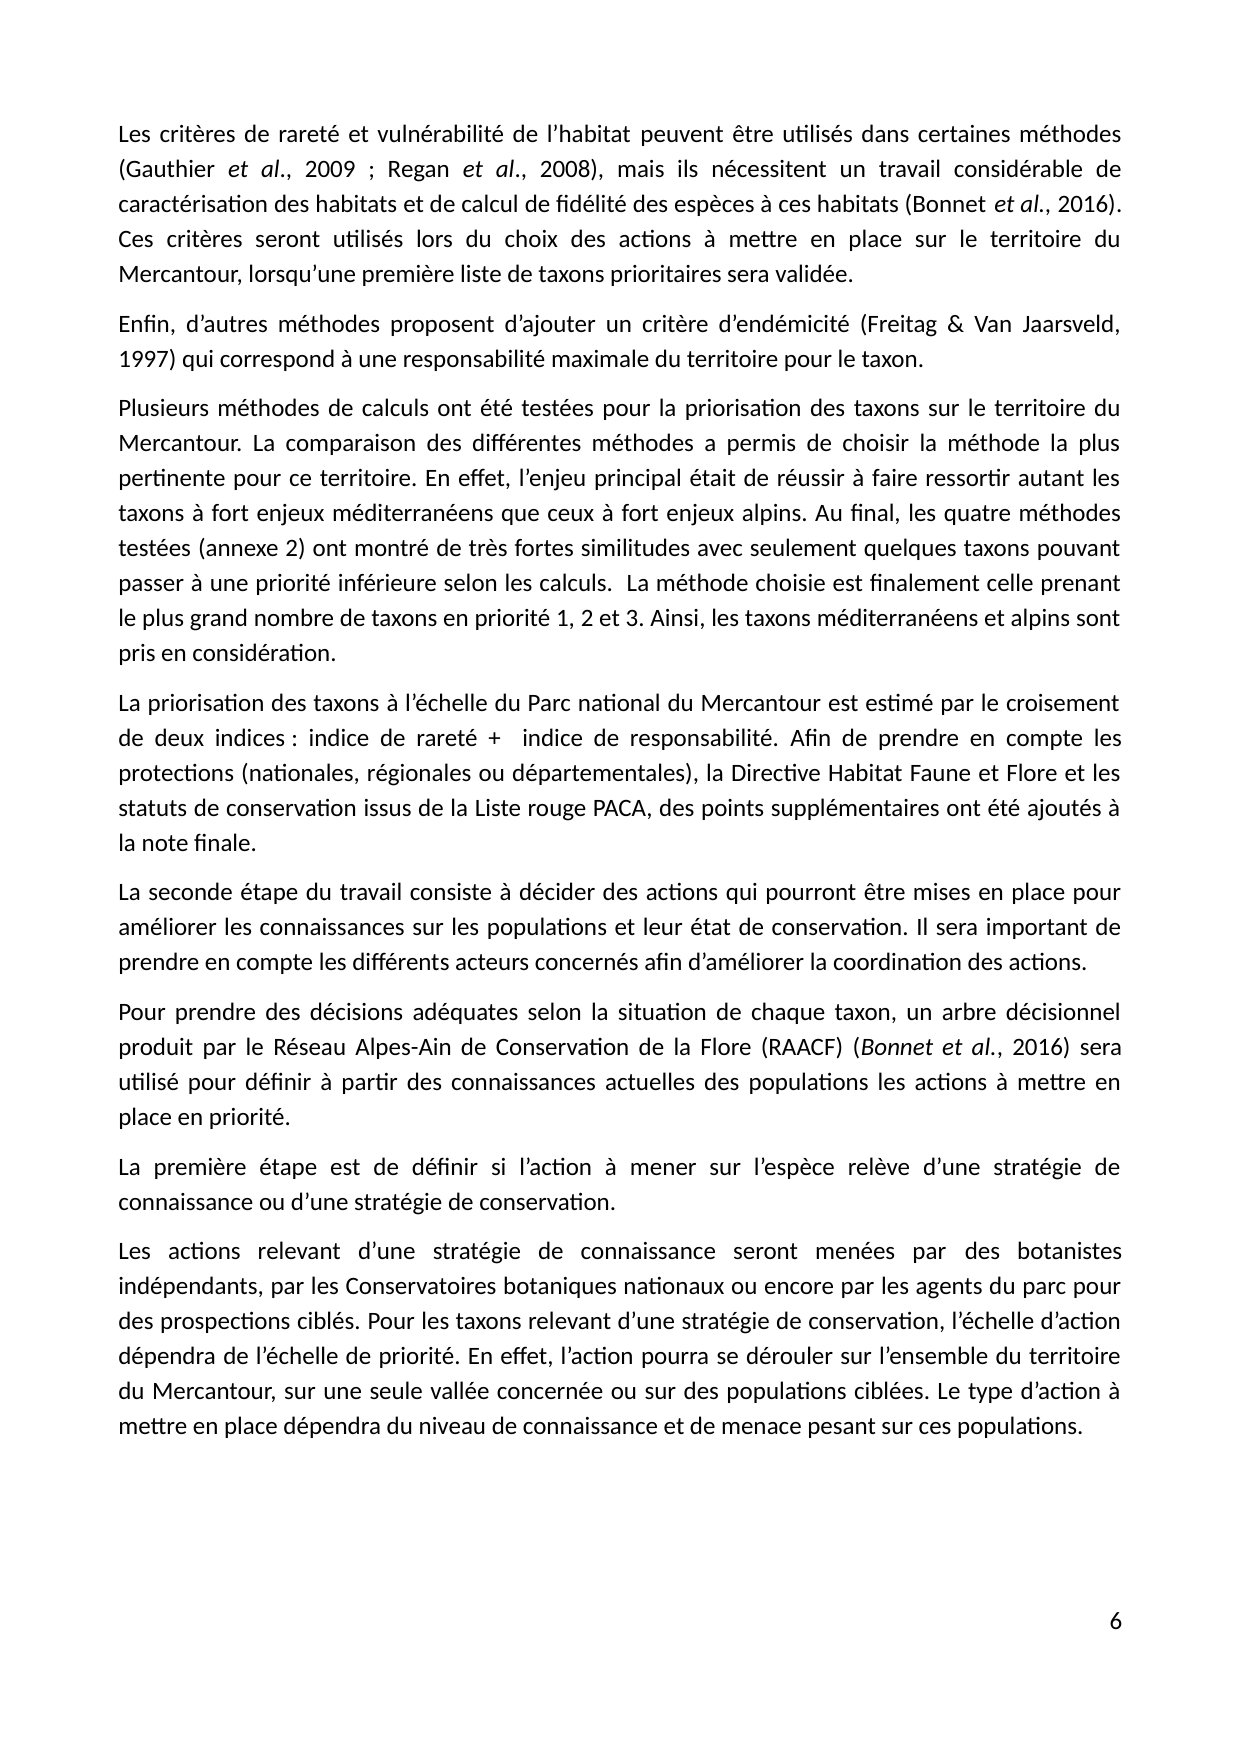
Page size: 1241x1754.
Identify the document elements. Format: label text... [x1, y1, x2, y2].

text Les actions relevant d’une stratégie de connaissance seront menées par des botanistes indépendants, par les Conservatoires botaniques nationaux ou encore par les agents du parc pour des prospections ciblés. Pour les taxons relevant d’une stratégie de conservation, l’échelle d’action dépendra de l’échelle de priorité. En effet, l’action pourra se dérouler sur l’ensemble du territoire du Mercantour, sur une seule vallée concernée ou sur des populations ciblées. Le type d’action à mettre en place dépendra du niveau de connaissance et de menace pesant sur ces populations. [118, 1235, 1122, 1441]
text La priorisation des taxons à l’échelle du Parc national du Mercantour est estimé par le croisement de deux indices : indice de rareté + indice de responsabilité. Afin de prendre en compte les protections (nationales, régionales ou départementales), la Directive Habitat Faune et Flore et les statuts de conservation issus de la Liste rouge PACA, des points supplémentaires ont été ajoutés à la note finale. [118, 687, 1122, 857]
text Les critères de rareté et vulnérabilité de l’habitat peuvent être utilisés dans certaines méthodes (Gauthier et al., 2009 ; Regan et al., 2008), mais ils nécessitent un travail considérable de caractérisation des habitats et de calcul de fidélité des espèces à ces habitats (Bonnet et al., 2016). Ces critères seront utilisés lors du choix des actions à mettre en place sur le territoire du Mercantour, lorsqu’une première liste de taxons prioritaires sera validée. [118, 118, 1122, 289]
text La seconde étape du travail consiste à décider des actions qui pourront être mises en place pour améliorer les connaissances sur les populations et leur état de conservation. Il sera important de prendre en compte les différents acteurs concernés afin d’améliorer la coordination des actions. [118, 876, 1122, 977]
text Enfin, d’autres méthodes proposent d’ajouter un critère d’endémicité (Freitag & Van Jaarsveld, 1997) qui correspond à une responsabilité maximale du territoire pour le taxon. [118, 308, 1122, 373]
text Plusieurs méthodes de calculs ont été testées pour la priorisation des taxons sur le territoire du Mercantour. La comparaison des différentes méthodes a permis de choisir la méthode la plus pertinente pour ce territoire. En effet, l’enjeu principal était de réussir à faire ressortir autant les taxons à fort enjeux méditerranéens que ceux à fort enjeux alpins. Au final, les quatre méthodes testées (annexe 2) ont montré de très fortes similitudes avec seulement quelques taxons pouvant passer à une priorité inférieure selon les calculs. La méthode choisie est finalement celle prenant le plus grand nombre de taxons en priorité 1, 2 et 3. Ainsi, les taxons méditerranéens et alpins sont pris en considération. [118, 392, 1122, 668]
text Pour prendre des décisions adéquates selon la situation de chaque taxon, un arbre décisionnel produit par le Réseau Alpes-Ain de Conservation de la Flore (RAACF) (Bonnet et al., 2016) sera utilisé pour définir à partir des connaissances actuelles des populations les actions à mettre en place en priorité. [118, 996, 1122, 1132]
text La première étape est de définir si l’action à mener sur l’espèce relève d’une stratégie de connaissance ou d’une stratégie de conservation. [118, 1151, 1122, 1216]
